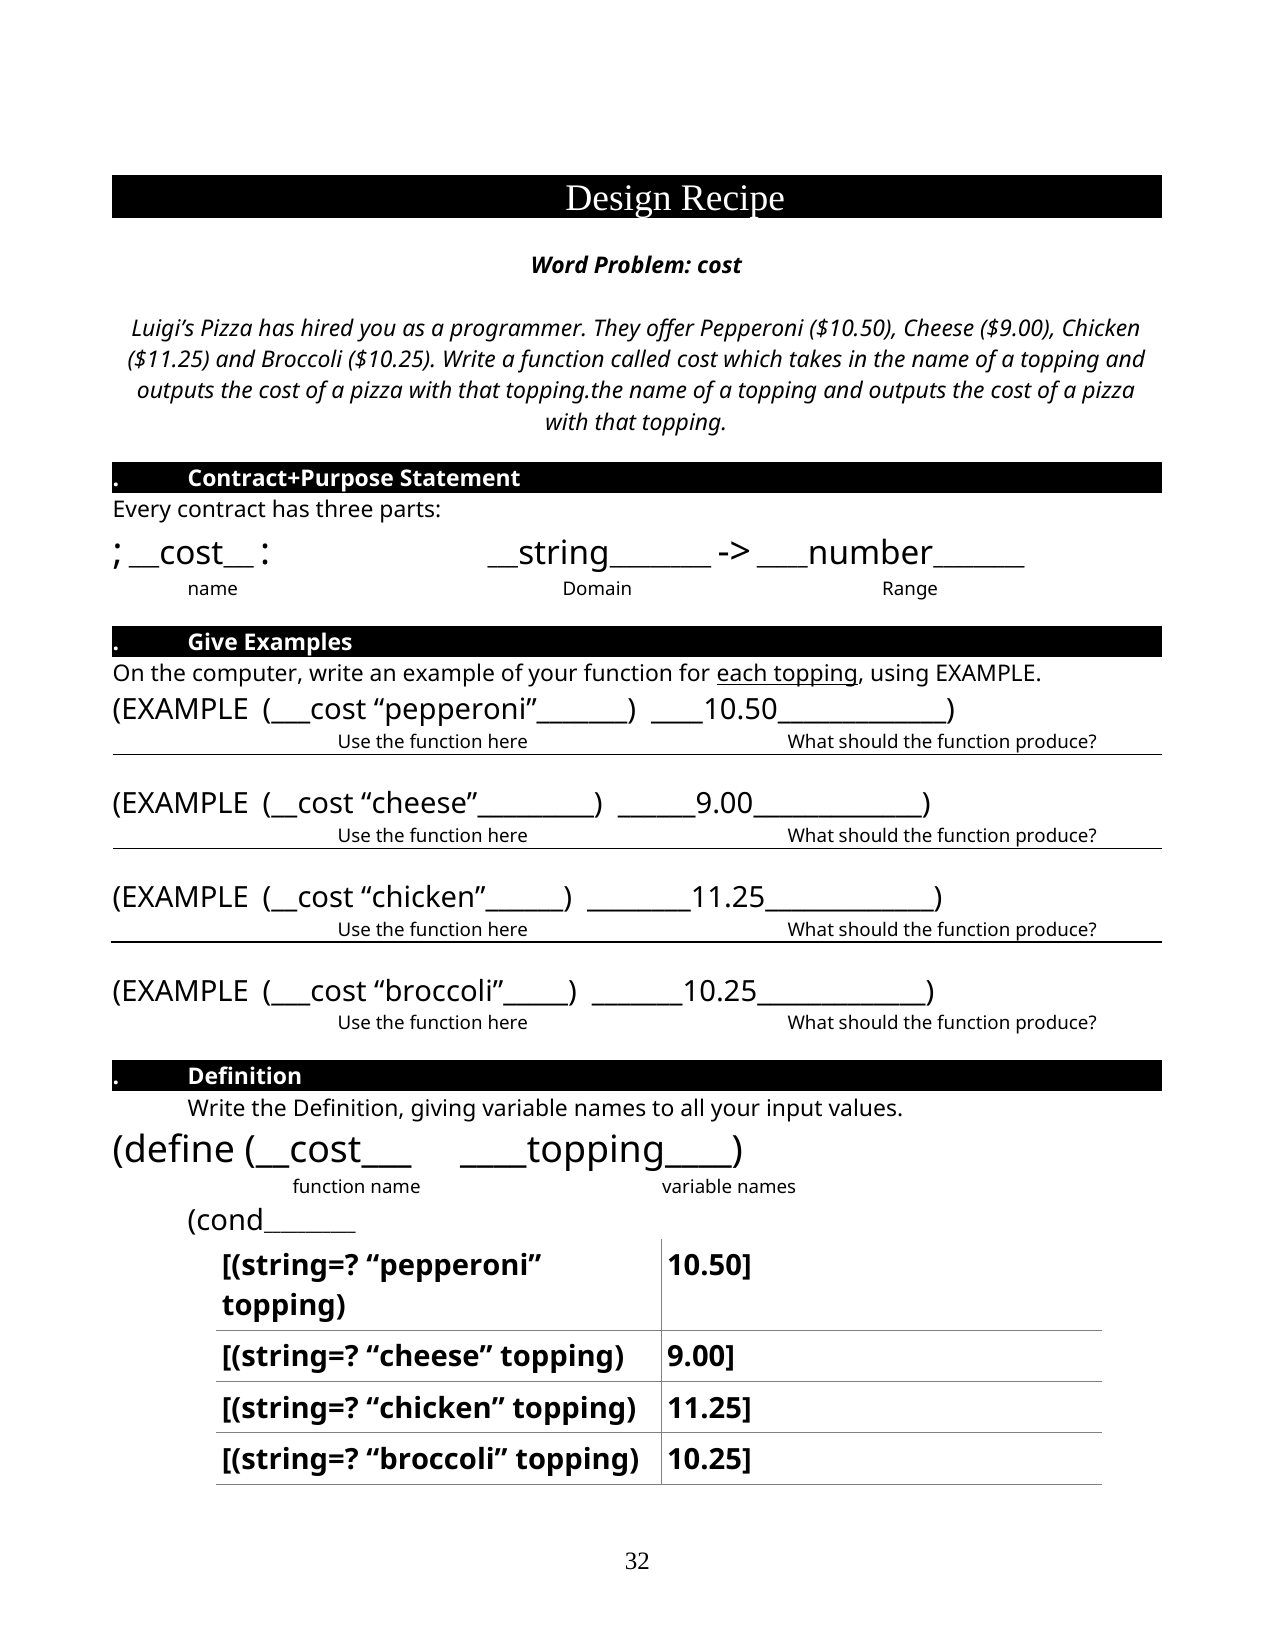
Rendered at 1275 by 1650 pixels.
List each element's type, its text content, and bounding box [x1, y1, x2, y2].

list Write the Definition, giving variable names to all your input values. [150, 1091, 1162, 1123]
text On the computer, write an example of your function for each topping, using EXAMPLE. [112, 657, 1162, 688]
table_header [(string=? “pepperoni” topping) [216, 1239, 661, 1330]
text (cond___________ [112, 1199, 1162, 1239]
text ; ___cost___ : ___string__________ -> _____number_________ [112, 524, 1162, 575]
text name Domain Range [112, 575, 1162, 601]
table_header 10.50] [662, 1239, 1102, 1330]
table_cell 10.25] [662, 1433, 1102, 1483]
text (EXAMPLE (___cost “pepperoni”_______) ____10.50_____________) [112, 688, 1162, 728]
table_cell [(string=? “chicken” topping) [216, 1382, 661, 1432]
text (define (__cost___ ____topping____) [112, 1123, 1162, 1174]
text Every contract has three parts: [112, 493, 1162, 524]
text (EXAMPLE (___cost “broccoli”_____) _______10.25_____________) [112, 970, 1162, 1010]
subtitle Contract+Purpose Statement [112, 462, 1162, 493]
text (EXAMPLE (__cost “chicken”______) ________11.25_____________) [112, 876, 1162, 916]
text Word Problem: cost [112, 249, 1162, 281]
text Luigi’s Pizza has hired you as a programmer. They offer Pepperoni ($10.50), Cheese ($9.00), Chicken ($11.25) and Broccoli ($10.25). Write a function called cost which takes in the name of a topping and outputs the cost of a pizza with that topping.the name of a topping and outputs the cost of a pizza with that topping. [112, 312, 1162, 437]
text function name variable names [112, 1174, 1162, 1199]
text Use the function here What should the function produce? [112, 1010, 1162, 1035]
table_cell [(string=? “cheese” topping) [216, 1331, 661, 1381]
text Use the function here What should the function produce? [112, 916, 1162, 941]
subtitle Definition [112, 1060, 1162, 1091]
table_cell 11.25] [662, 1382, 1102, 1432]
table_cell 9.00] [662, 1331, 1102, 1381]
subtitle Give Examples [112, 626, 1162, 657]
text (EXAMPLE (__cost “cheese”_________) ______9.00_____________) [112, 782, 1162, 822]
subtitle Design Recipe [112, 175, 1162, 218]
table_cell [(string=? “broccoli” topping) [216, 1433, 661, 1483]
text Use the function here What should the function produce? [112, 728, 1162, 754]
text Use the function here What should the function produce? [112, 822, 1162, 847]
